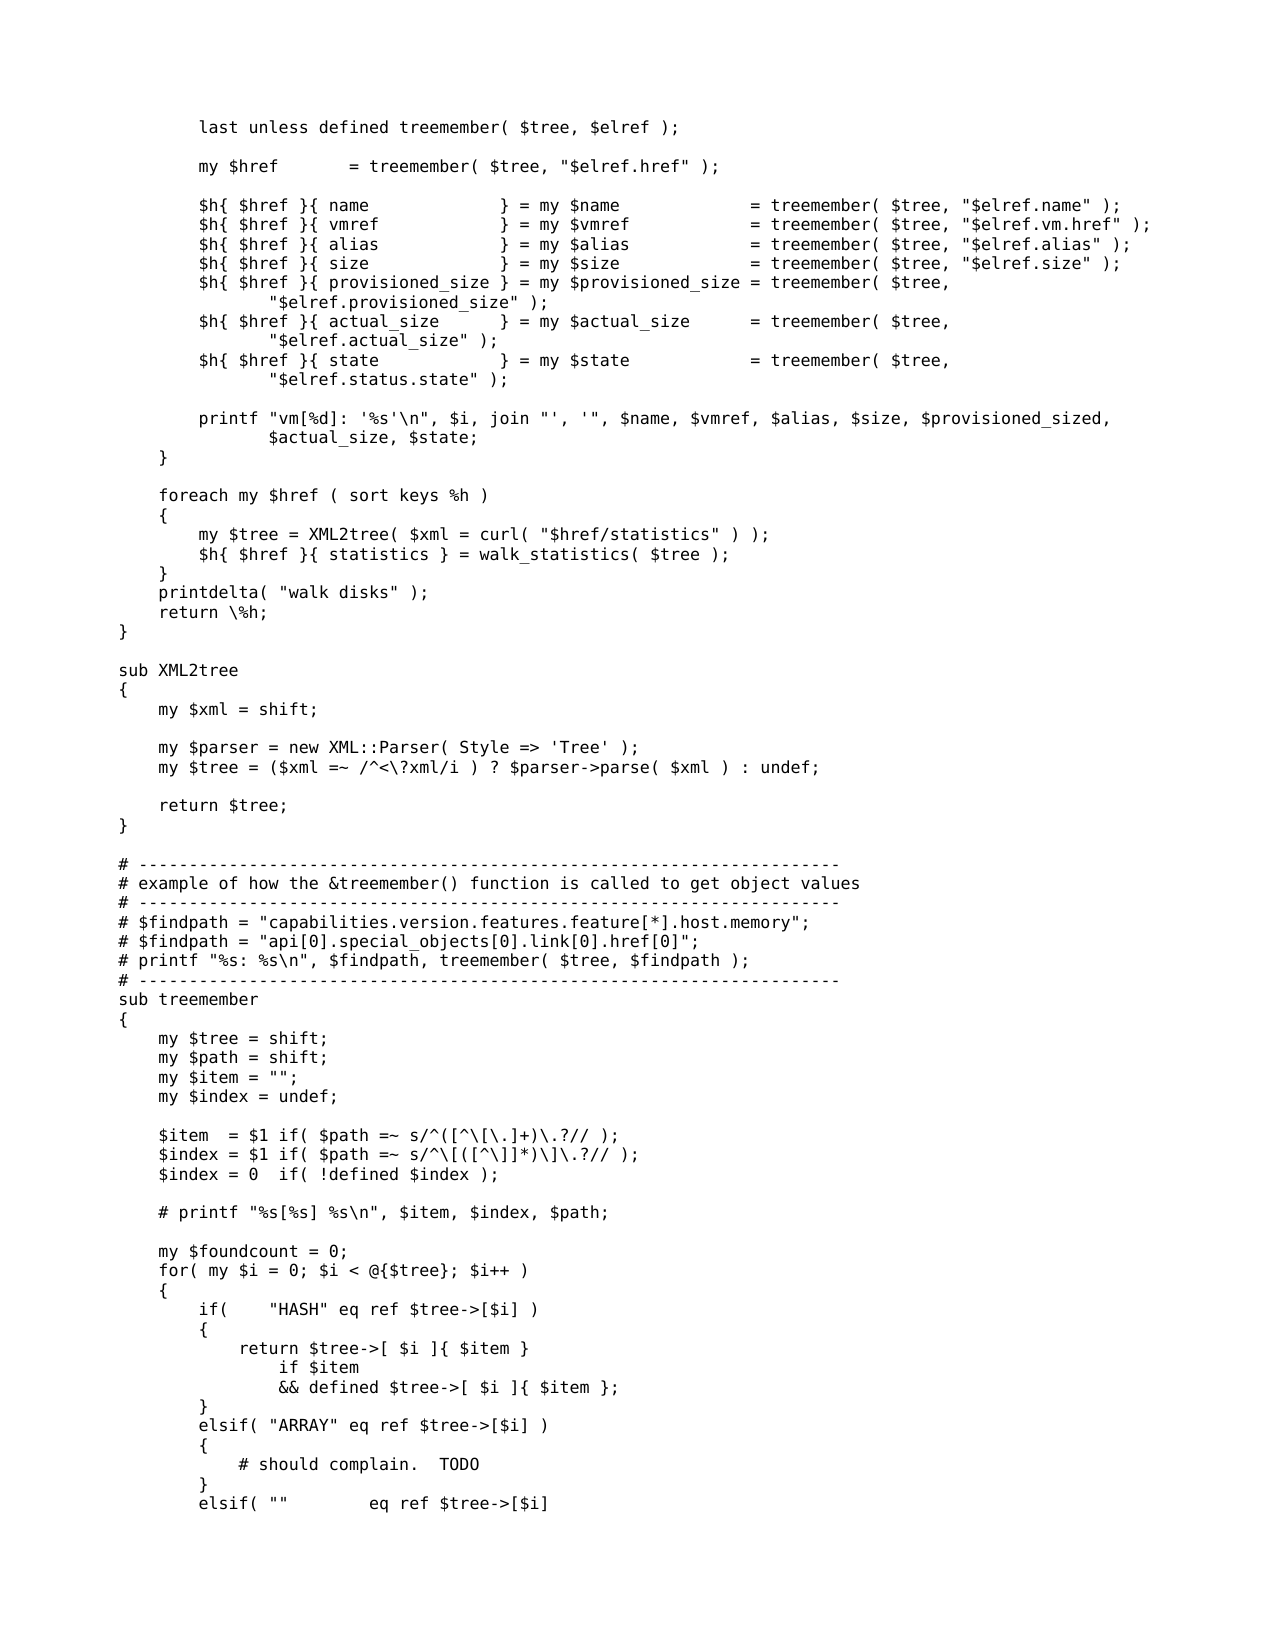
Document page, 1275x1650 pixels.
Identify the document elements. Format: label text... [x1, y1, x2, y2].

text elsif( "ARRAY" eq ref $tree->[$i] ) [118, 1416, 1157, 1436]
text $h{ $href }{ name } = my $name = treemember( $tree, "$elref.name" ); [118, 196, 1157, 215]
text { [118, 1009, 1157, 1029]
text } [118, 564, 1157, 583]
text $h{ $href }{ size } = my $size = treemember( $tree, "$elref.size" ); [118, 254, 1157, 273]
text my $tree = ($xml =~ /^<\?xml/i ) ? $parser->parse( $xml ) : undef; [118, 757, 1157, 777]
text # $findpath = "api[0].special_objects[0].link[0].href[0]"; [118, 932, 1157, 951]
text foreach my $href ( sort keys %h ) [118, 486, 1157, 506]
text if $item [118, 1358, 1157, 1377]
text my $item = ""; [118, 1067, 1157, 1087]
text # printf "%s[%s] %s\n", $item, $index, $path; [118, 1203, 1157, 1222]
text # should complain. TODO [118, 1455, 1157, 1474]
text return $tree->[ $i ]{ $item } [118, 1339, 1157, 1358]
text # example of how the &treemember() function is called to get object values [118, 874, 1157, 893]
text my $foundcount = 0; [118, 1242, 1157, 1261]
text my $parser = new XML::Parser( Style => 'Tree' ); [118, 738, 1157, 757]
text $index = 0 if( !defined $index ); [118, 1164, 1157, 1184]
text my $xml = shift; [118, 699, 1157, 719]
text return $tree; [118, 796, 1157, 816]
text { [118, 1281, 1157, 1300]
text { [118, 680, 1157, 699]
text my $tree = XML2tree( $xml = curl( "$href/statistics" ) ); [118, 525, 1157, 544]
text # $findpath = "capabilities.version.features.feature[*].host.memory"; [118, 912, 1157, 932]
text elsif( "" eq ref $tree->[$i] [118, 1494, 1157, 1513]
text return \%h; [118, 602, 1157, 622]
text } [118, 622, 1157, 641]
text } [118, 447, 1157, 467]
text # ---------------------------------------------------------------------- [118, 854, 1157, 874]
text sub treemember [118, 990, 1157, 1009]
text # ---------------------------------------------------------------------- [118, 971, 1157, 990]
text my $tree = shift; [118, 1029, 1157, 1048]
text } [118, 816, 1157, 835]
text last unless defined treemember( $tree, $elref ); [118, 118, 1157, 137]
text { [118, 1319, 1157, 1339]
text # printf "%s: %s\n", $findpath, treemember( $tree, $findpath ); [118, 951, 1157, 971]
text $h{ $href }{ state } = my $state = treemember( $tree, "$elref.status.state" ); [118, 351, 1157, 389]
text $h{ $href }{ alias } = my $alias = treemember( $tree, "$elref.alias" ); [118, 234, 1157, 254]
text { [118, 1436, 1157, 1455]
text sub XML2tree [118, 661, 1157, 680]
text $index = $1 if( $path =~ s/^\[([^\]]*)\]\.?// ); [118, 1145, 1157, 1164]
text && defined $tree->[ $i ]{ $item }; [118, 1377, 1157, 1397]
text if( "HASH" eq ref $tree->[$i] ) [118, 1300, 1157, 1319]
text $h{ $href }{ actual_size } = my $actual_size = treemember( $tree, "$elref.actual_size" ); [118, 312, 1157, 351]
text my $index = undef; [118, 1087, 1157, 1106]
text printdelta( "walk disks" ); [118, 583, 1157, 602]
text } [118, 1397, 1157, 1416]
text } [118, 1474, 1157, 1494]
text # ---------------------------------------------------------------------- [118, 893, 1157, 912]
text { [118, 506, 1157, 525]
text $h{ $href }{ vmref } = my $vmref = treemember( $tree, "$elref.vm.href" ); [118, 215, 1157, 234]
text $h{ $href }{ statistics } = walk_statistics( $tree ); [118, 544, 1157, 564]
text printf "vm[%d]: '%s'\n", $i, join "', '", $name, $vmref, $alias, $size, $provisioned_sized, $actual_size, $state; [118, 409, 1157, 447]
text my $path = shift; [118, 1048, 1157, 1067]
text for( my $i = 0; $i < @{$tree}; $i++ ) [118, 1261, 1157, 1281]
text $h{ $href }{ provisioned_size } = my $provisioned_size = treemember( $tree, "$elref.provisioned_size" ); [118, 273, 1157, 312]
text my $href = treemember( $tree, "$elref.href" ); [118, 157, 1157, 176]
text $item = $1 if( $path =~ s/^([^\[\.]+)\.?// ); [118, 1126, 1157, 1145]
